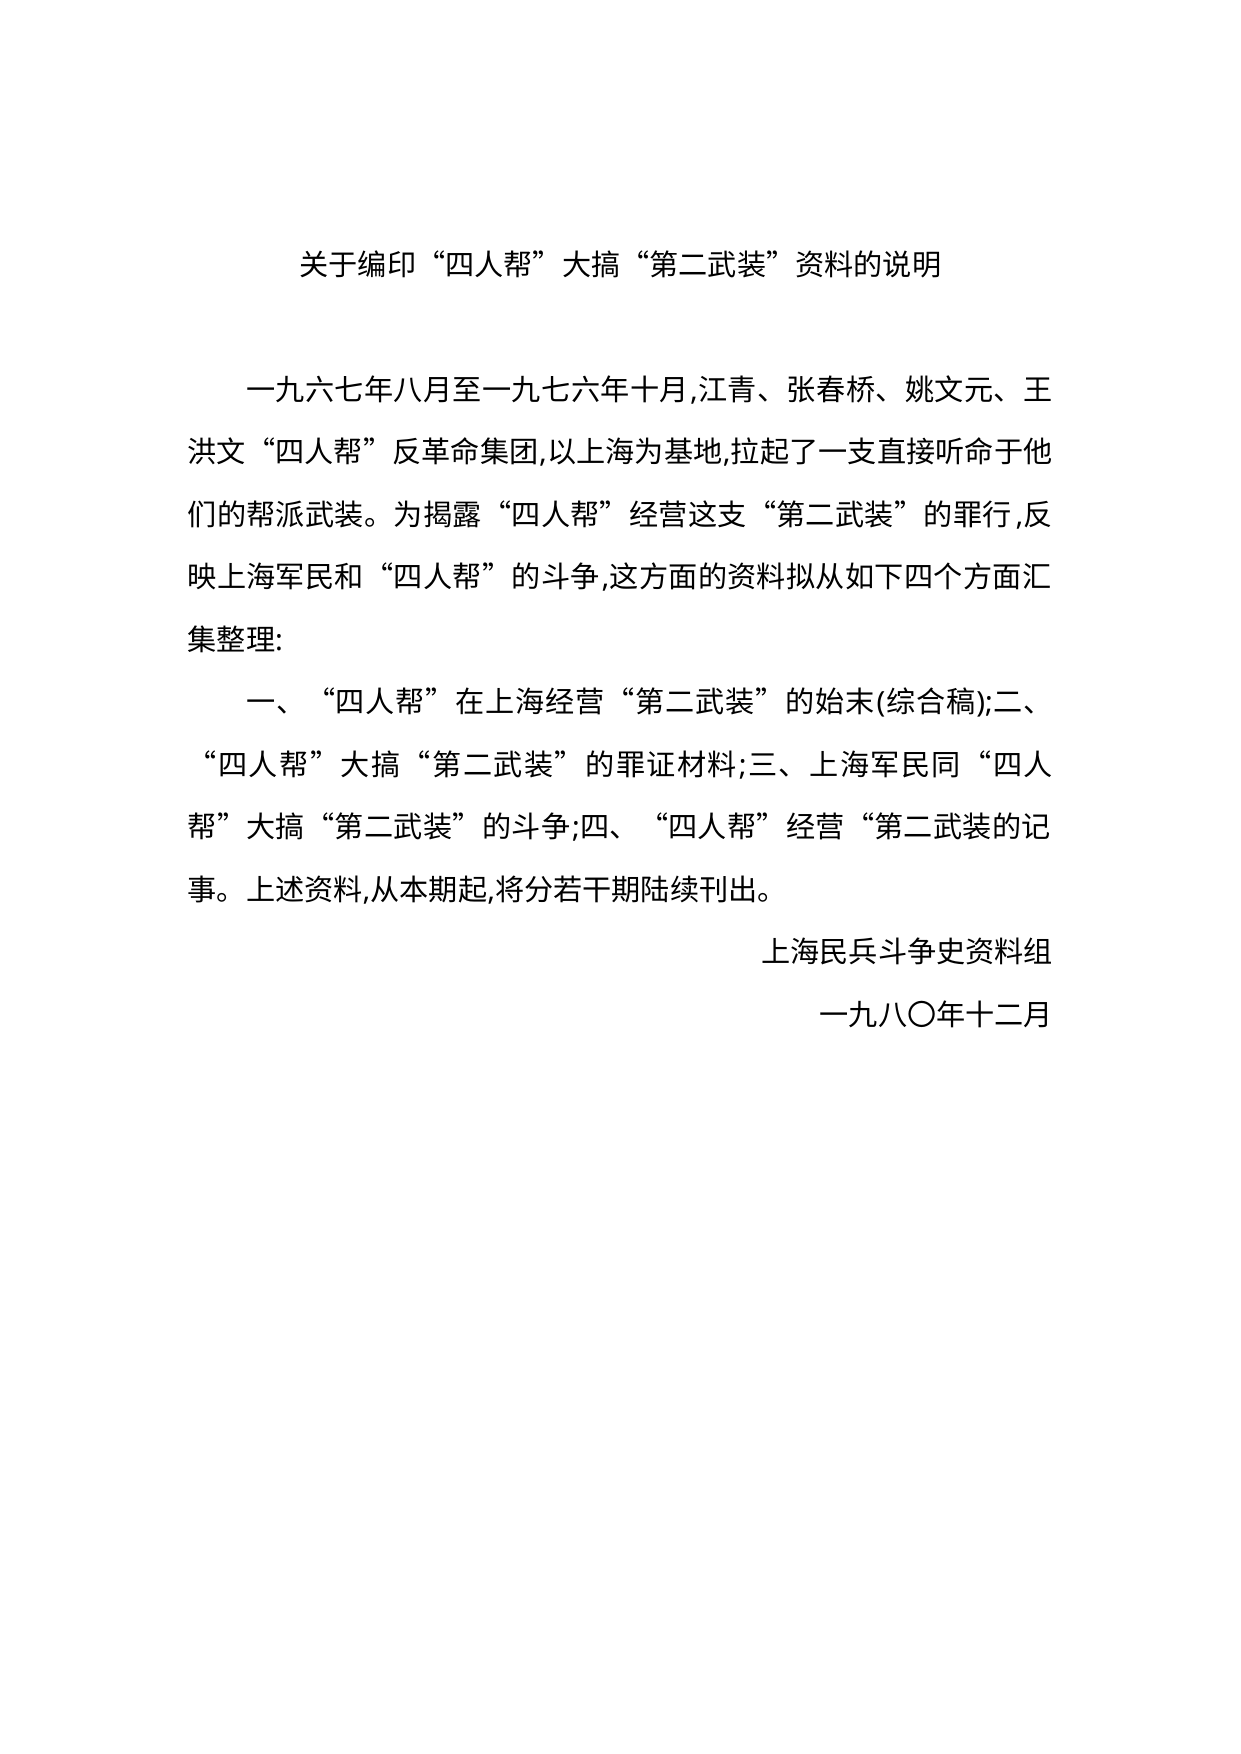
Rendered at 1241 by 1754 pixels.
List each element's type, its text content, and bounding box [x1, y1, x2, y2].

text 一九六七年八月至一九七六年十月,江青、张春桥、姚文元、王洪文“四人帮”反革命集团,以上海为基地,拉起了一支直接听命于他们的帮派武装。为揭露“四人帮”经营这支“第二武装”的罪行,反映上海军民和“四人帮”的斗争,这方面的资料拟从如下四个方面汇集整理: [187, 346, 1053, 658]
text 上海民兵斗争史资料组 [187, 908, 1053, 971]
text 一九八〇年十二月 [187, 971, 1053, 1033]
text 一、“四人帮”在上海经营“第二武装”的始末(综合稿);二、“四人帮”大搞“第二武装”的罪证材料;三、上海军民同“四人帮”大搞“第二武装”的斗争;四、“四人帮”经营“第二武装的记事。上述资料,从本期起,将分若干期陆续刊出。 [187, 658, 1053, 908]
text 关于编印“四人帮”大搞“第二武装”资料的说明 [187, 221, 1053, 283]
